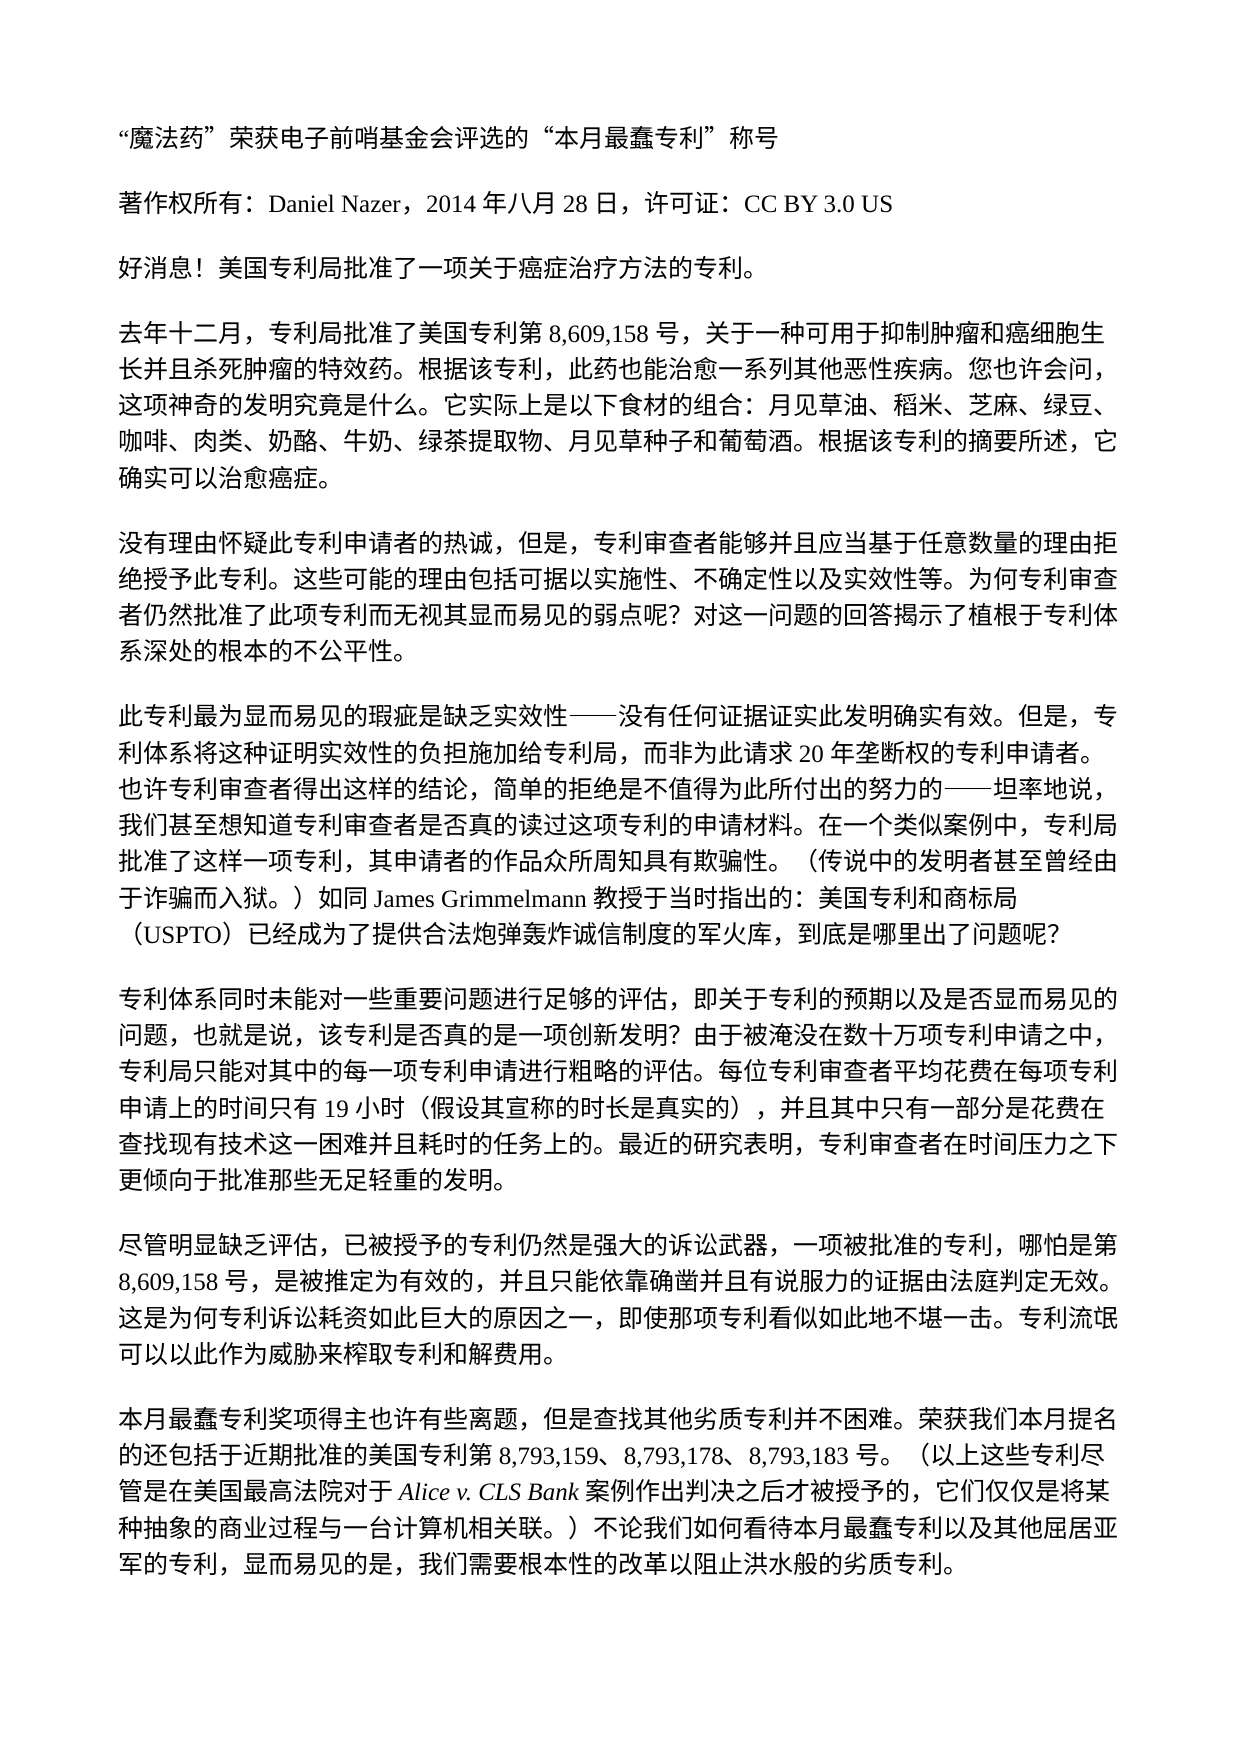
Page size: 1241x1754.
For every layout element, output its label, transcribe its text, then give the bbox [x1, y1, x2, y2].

text “魔法药”荣获电子前哨基金会评选的“本月最蠢专利”称号 [118, 118, 1122, 154]
text 著作权所有：Daniel Nazer，2014 年八月 28 日，许可证：CC BY 3.0 US [118, 183, 1122, 219]
text 没有理由怀疑此专利申请者的热诚，但是，专利审查者能够并且应当基于任意数量的理由拒绝授予此专利。这些可能的理由包括可据以实施性、不确定性以及实效性等。为何专利审查者仍然批准了此项专利而无视其显而易见的弱点呢？对这一问题的回答揭示了植根于专利体系深处的根本的不公平性。 [118, 523, 1122, 668]
text 尽管明显缺乏评估，已被授予的专利仍然是强大的诉讼武器，一项被批准的专利，哪怕是第 8,609,158 号，是被推定为有效的，并且只能依靠确凿并且有说服力的证据由法庭判定无效。这是为何专利诉讼耗资如此巨大的原因之一，即使那项专利看似如此地不堪一击。专利流氓可以以此作为威胁来榨取专利和解费用。 [118, 1226, 1122, 1371]
text 去年十二月，专利局批准了美国专利第 8,609,158 号，关于一种可用于抑制肿瘤和癌细胞生长并且杀死肿瘤的特效药。根据该专利，此药也能治愈一系列其他恶性疾病。您也许会问，这项神奇的发明究竟是什么。它实际上是以下食材的组合：月见草油、稻米、芝麻、绿豆、咖啡、肉类、奶酪、牛奶、绿茶提取物、月见草种子和葡萄酒。根据该专利的摘要所述，它确实可以治愈癌症。 [118, 313, 1122, 494]
text 本月最蠢专利奖项得主也许有些离题，但是查找其他劣质专利并不困难。荣获我们本月提名的还包括于近期批准的美国专利第 8,793,159、8,793,178、8,793,183 号。（以上这些专利尽管是在美国最高法院对于 Alice v. CLS Bank 案例作出判决之后才被授予的，它们仅仅是将某种抽象的商业过程与一台计算机相关联。）不论我们如何看待本月最蠢专利以及其他屈居亚军的专利，显而易见的是，我们需要根本性的改革以阻止洪水般的劣质专利。 [118, 1399, 1122, 1581]
text 专利体系同时未能对一些重要问题进行足够的评估，即关于专利的预期以及是否显而易见的问题，也就是说，该专利是否真的是一项创新发明？由于被淹没在数十万项专利申请之中，专利局只能对其中的每一项专利申请进行粗略的评估。每位专利审查者平均花费在每项专利申请上的时间只有 19 小时（假设其宣称的时长是真实的），并且其中只有一部分是花费在查找现有技术这一困难并且耗时的任务上的。最近的研究表明，专利审查者在时间压力之下更倾向于批准那些无足轻重的发明。 [118, 979, 1122, 1197]
text 此专利最为显而易见的瑕疵是缺乏实效性——没有任何证据证实此发明确实有效。但是，专利体系将这种证明实效性的负担施加给专利局，而非为此请求 20 年垄断权的专利申请者。也许专利审查者得出这样的结论，简单的拒绝是不值得为此所付出的努力的——坦率地说，我们甚至想知道专利审查者是否真的读过这项专利的申请材料。在一个类似案例中，专利局批准了这样一项专利，其申请者的作品众所周知具有欺骗性。（传说中的发明者甚至曾经由于诈骗而入狱。）如同 James Grimmelmann 教授于当时指出的：美国专利和商标局（USPTO）已经成为了提供合法炮弹轰炸诚信制度的军火库，到底是哪里出了问题呢？ [118, 697, 1122, 951]
text 好消息！美国专利局批准了一项关于癌症治疗方法的专利。 [118, 248, 1122, 284]
